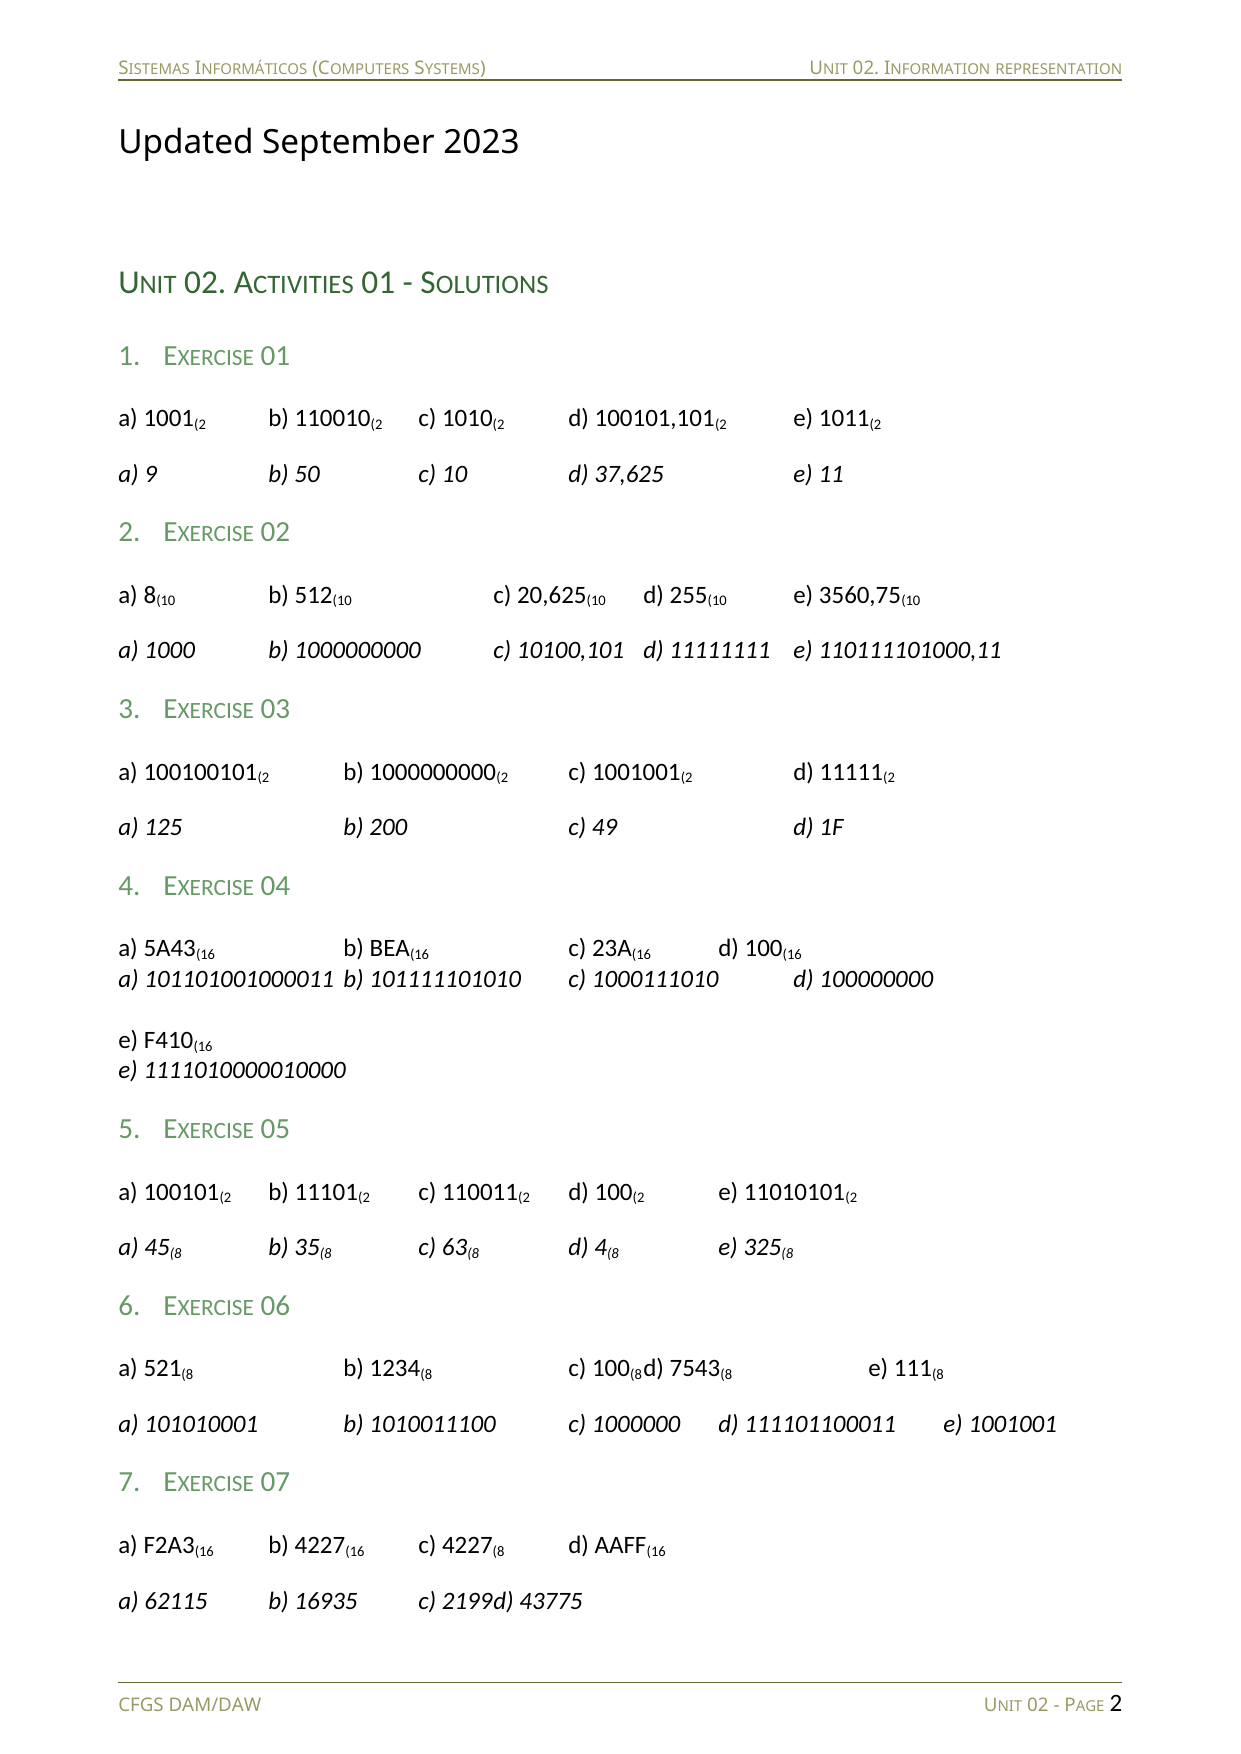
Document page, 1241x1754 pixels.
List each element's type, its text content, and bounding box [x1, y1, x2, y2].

text a) 100101(2 b) 11101(2 c) 110011(2 d) 100(2 e) 11010101(2 [118, 1176, 1122, 1206]
text a) 9 b) 50 c) 10 d) 37,625 e) 11 [118, 458, 1122, 488]
text a) 101101001000011 b) 101111101010 c) 1000111010 d) 100000000 [118, 963, 1122, 994]
text e) F410(16 [118, 1024, 1122, 1055]
text Unit 02. Activities 01 - Solutions [118, 261, 1122, 302]
text a) 45(8 b) 35(8 c) 63(8 d) 4(8 e) 325(8 [118, 1231, 1122, 1262]
text a) 5A43(16 b) BEA(16 c) 23A(16 d) 100(16 [118, 933, 1122, 963]
text a) 1000 b) 1000000000 c) 10100,101 d) 11111111 e) 110111101000,11 [118, 634, 1122, 665]
text e) 1111010000010000 [118, 1055, 1122, 1085]
subtitle Exercise 01 [118, 337, 1122, 372]
subtitle Exercise 07 [118, 1463, 1122, 1499]
text a) 100100101(2 b) 1000000000(2 c) 1001001(2 d) 11111(2 [118, 756, 1122, 786]
text Updated September 2023 [118, 118, 1122, 163]
subtitle Exercise 03 [118, 690, 1122, 726]
text a) 8(10 b) 512(10 c) 20,625(10 d) 255(10 e) 3560,75(10 [118, 579, 1122, 609]
text a) 521(8 b) 1234(8 c) 100(8 d) 7543(8 e) 111(8 [118, 1352, 1122, 1383]
text a) F2A3(16 b) 4227(16 c) 4227(8 d) AAFF(16 [118, 1529, 1122, 1560]
text a) 125 b) 200 c) 49 d) 1F [118, 811, 1122, 842]
text a) 101010001 b) 1010011100 c) 1000000 d) 111101100011 e) 1001001 [118, 1408, 1122, 1438]
subtitle Exercise 04 [118, 867, 1122, 902]
text a) 62115 b) 16935 c) 2199 d) 43775 [118, 1585, 1122, 1615]
subtitle Exercise 05 [118, 1110, 1122, 1146]
subtitle Exercise 02 [118, 513, 1122, 549]
text a) 1001(2 b) 110010(2 c) 1010(2 d) 100101,101(2 e) 1011(2 [118, 402, 1122, 433]
subtitle Exercise 06 [118, 1287, 1122, 1322]
